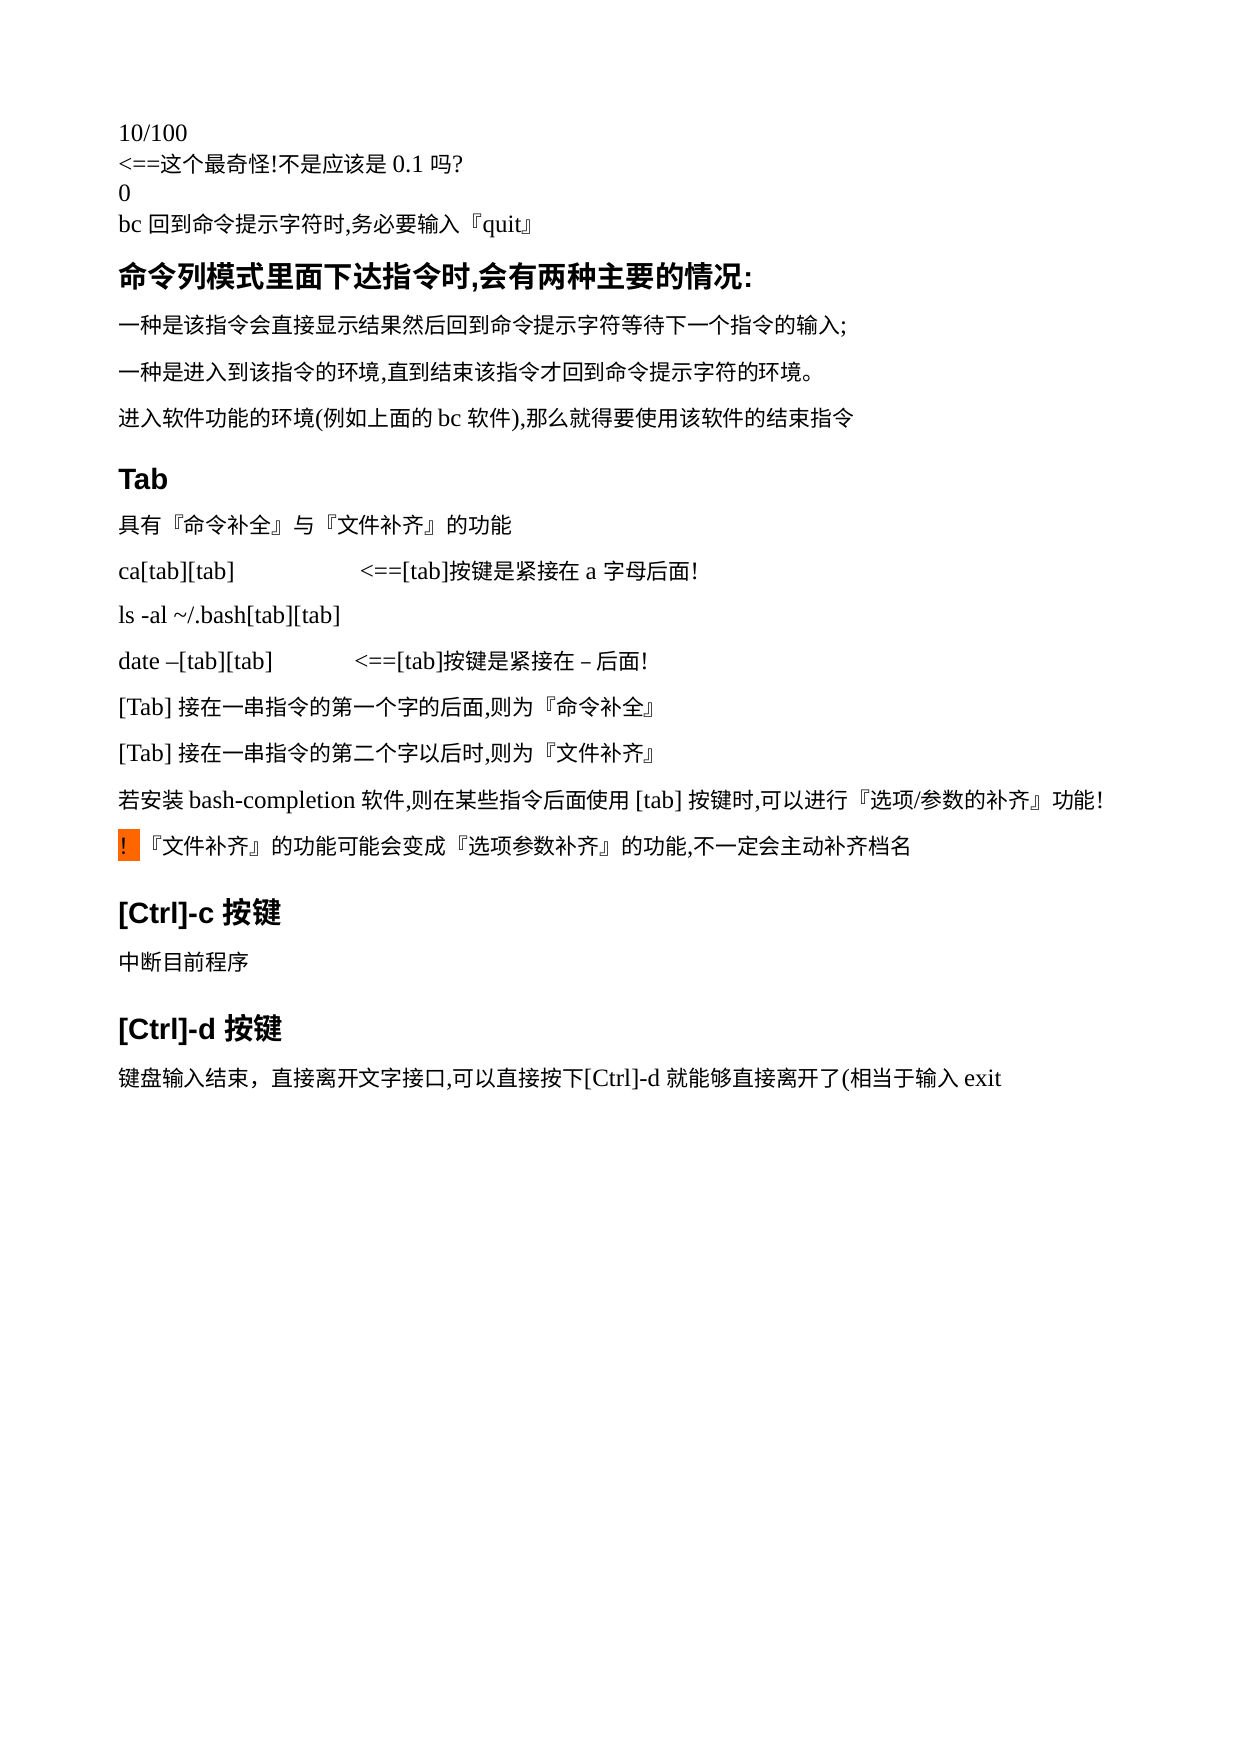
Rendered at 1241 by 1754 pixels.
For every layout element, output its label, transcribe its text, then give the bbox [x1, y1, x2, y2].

text [Tab] 接在一串指令的第二个字以后时,则为『文件补齐』 [118, 736, 1122, 768]
text [Tab] 接在一串指令的第一个字的后面,则为『命令补全』 [118, 690, 1122, 722]
text 10/100 [118, 118, 1122, 147]
text 进入软件功能的环境(例如上面的 bc 软件),那么就得要使用该软件的结束指令 [118, 401, 1122, 433]
text ls -al ~/.bash[tab][tab] [118, 601, 1122, 629]
subtitle Tab [118, 462, 1122, 496]
text ca[tab][tab] <==[tab]按键是紧接在 a 字母后面! [118, 554, 1122, 586]
text 0 [118, 178, 1122, 207]
text 键盘输入结束，直接离开文字接口,可以直接按下[Ctrl]-d 就能够直接离开了(相当于输入 exit [118, 1061, 1122, 1092]
text 一种是进入到该指令的环境,直到结束该指令才回到命令提示字符的环境。 [118, 355, 1122, 386]
subtitle [Ctrl]-c 按键 [118, 890, 1122, 932]
text 一种是该指令会直接显示结果然后回到命令提示字符等待下一个指令的输入; [118, 308, 1122, 340]
text date –[tab][tab] <==[tab]按键是紧接在 – 后面! [118, 644, 1122, 676]
text 若安装 bash-completion 软件,则在某些指令后面使用 [tab] 按键时,可以进行『选项/参数的补齐』功能! [118, 783, 1122, 814]
subtitle 命令列模式里面下达指令时,会有两种主要的情况: [118, 253, 1122, 296]
text ！『文件补齐』的功能可能会变成『选项参数补齐』的功能,不一定会主动补齐档名 [118, 829, 1122, 861]
text 具有『命令补全』与『文件补齐』的功能 [118, 508, 1122, 540]
text bc 回到命令提示字符时,务必要输入『quit』 [118, 207, 1122, 239]
subtitle [Ctrl]-d 按键 [118, 1006, 1122, 1048]
text 中断目前程序 [118, 945, 1122, 976]
text <==这个最奇怪!不是应该是 0.1 吗? [118, 147, 1122, 178]
